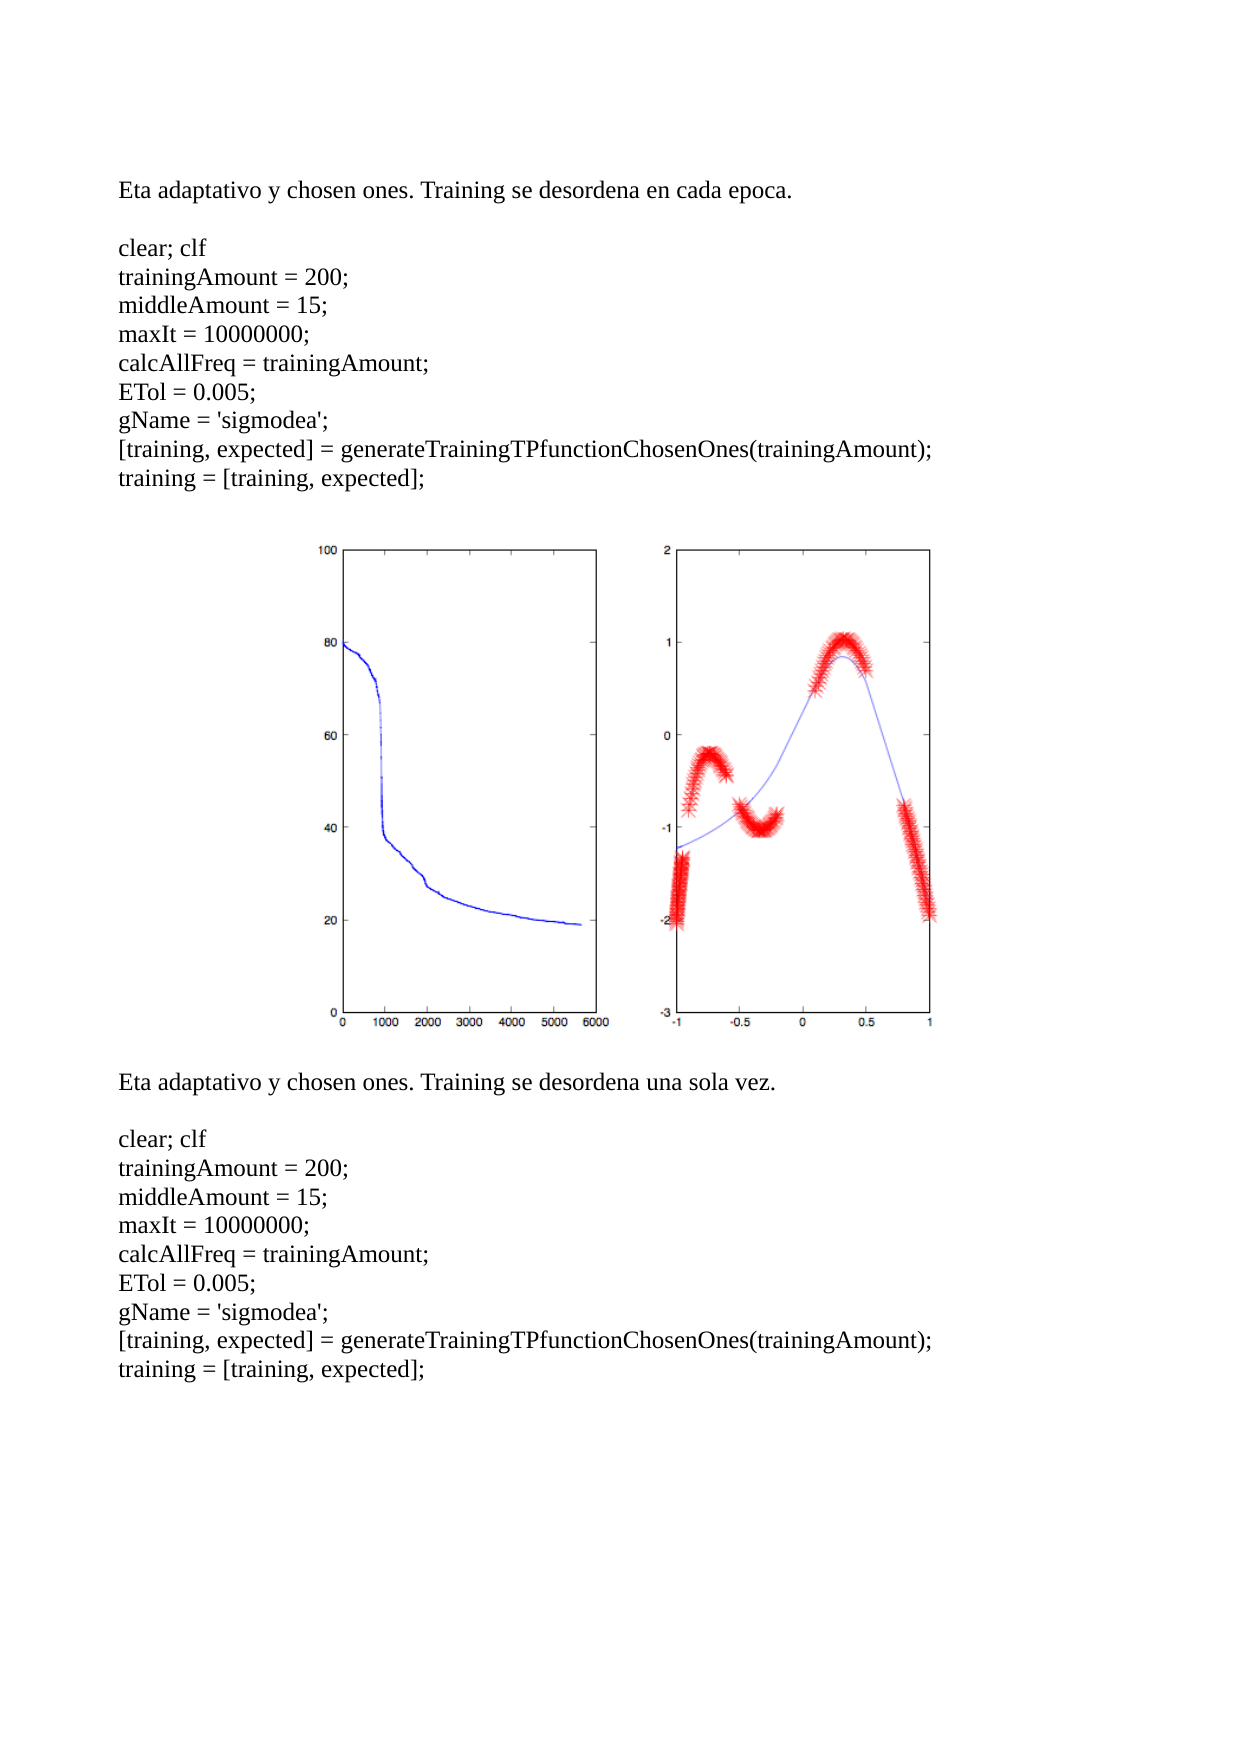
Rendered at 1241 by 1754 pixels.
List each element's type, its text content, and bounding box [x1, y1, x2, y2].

text calcAllFreq = trainingAmount; [118, 1239, 1122, 1268]
text clear; clf [118, 233, 1122, 262]
text maxIt = 10000000; [118, 1211, 1122, 1239]
text middleAmount = 15; [118, 291, 1122, 319]
text calcAllFreq = trainingAmount; [118, 348, 1122, 377]
text ETol = 0.005; [118, 1268, 1122, 1297]
text training = [training, expected]; [118, 463, 1122, 492]
text training = [training, expected]; [118, 1354, 1122, 1383]
text clear; clf [118, 1124, 1122, 1153]
text ETol = 0.005; [118, 377, 1122, 406]
text Eta adaptativo y chosen ones. Training se desordena en cada epoca. [118, 176, 1122, 204]
text gName = 'sigmodea'; [118, 1297, 1122, 1326]
text trainingAmount = 200; [118, 262, 1122, 291]
text gName = 'sigmodea'; [118, 406, 1122, 434]
text trainingAmount = 200; [118, 1153, 1122, 1182]
text maxIt = 10000000; [118, 319, 1122, 348]
text [training, expected] = generateTrainingTPfunctionChosenOnes(trainingAmount); [118, 434, 1122, 463]
picture [273, 520, 967, 1057]
text [training, expected] = generateTrainingTPfunctionChosenOnes(trainingAmount); [118, 1326, 1122, 1354]
text Eta adaptativo y chosen ones. Training se desordena una sola vez. [118, 1067, 1122, 1096]
text middleAmount = 15; [118, 1182, 1122, 1211]
